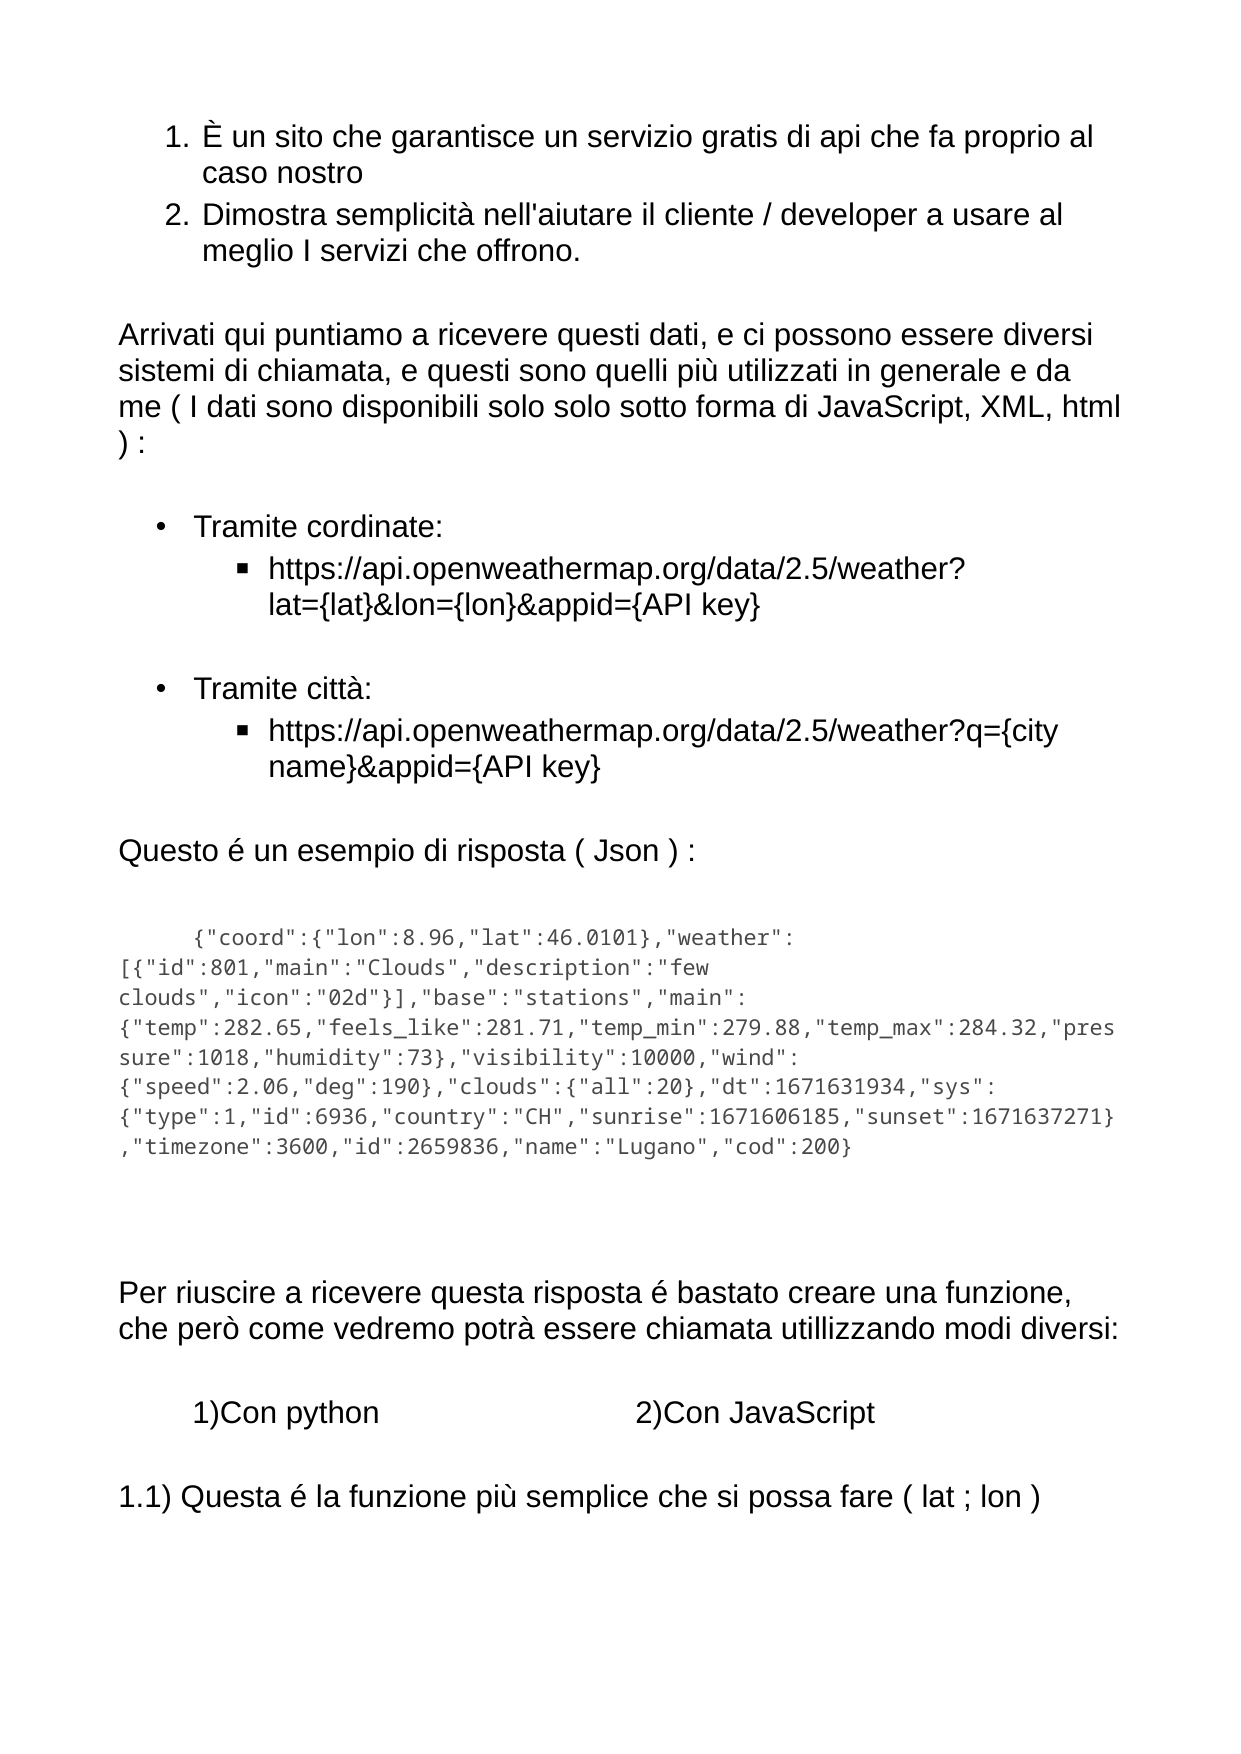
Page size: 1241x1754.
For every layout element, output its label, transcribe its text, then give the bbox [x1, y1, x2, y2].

list https://api.openweathermap.org/data/2.5/weather?lat={lat}&lon={lon}&appid={API key} [231, 550, 1122, 622]
text {"coord":{"lon":8.96,"lat":46.0101},"weather":[{"id":801,"main":"Clouds","description":"few clouds","icon":"02d"}],"base":"stations","main":{"temp":282.65,"feels_like":281.71,"temp_min":279.88,"temp_max":284.32,"pressure":1018,"humidity":73},"visibility":10000,"wind":{"speed":2.06,"deg":190},"clouds":{"all":20},"dt":1671631934,"sys":{"type":1,"id":6936,"country":"CH","sunrise":1671606185,"sunset":1671637271},"timezone":3600,"id":2659836,"name":"Lugano","cod":200} [118, 916, 1122, 1161]
list Tramite cordinate: [156, 508, 1122, 544]
list https://api.openweathermap.org/data/2.5/weather?q={city name}&appid={API key} [231, 712, 1122, 784]
text 1.1) Questa é la funzione più semplice che si possa fare ( lat ; lon ) [118, 1478, 1122, 1514]
text Arrivati qui puntiamo a ricevere questi dati, e ci possono essere diversi sistemi di chiamata, e questi sono quelli più utilizzati in generale e da me ( I dati sono disponibili solo solo sotto forma di JavaScript, XML, html ) : [118, 316, 1122, 460]
list Dimostra semplicità nell'aiutare il cliente / developer a usare al meglio I servizi che offrono. [164, 196, 1122, 268]
text Per riuscire a ricevere questa risposta é bastato creare una funzione, che però come vedremo potrà essere chiamata utillizzando modi diversi: [118, 1274, 1122, 1346]
text Questo é un esempio di risposta ( Json ) : [118, 832, 1122, 868]
list Tramite città: [156, 670, 1122, 706]
list È un sito che garantisce un servizio gratis di api che fa proprio al caso nostro [164, 118, 1122, 190]
text 1)Con python 2)Con JavaScript [118, 1394, 1122, 1430]
